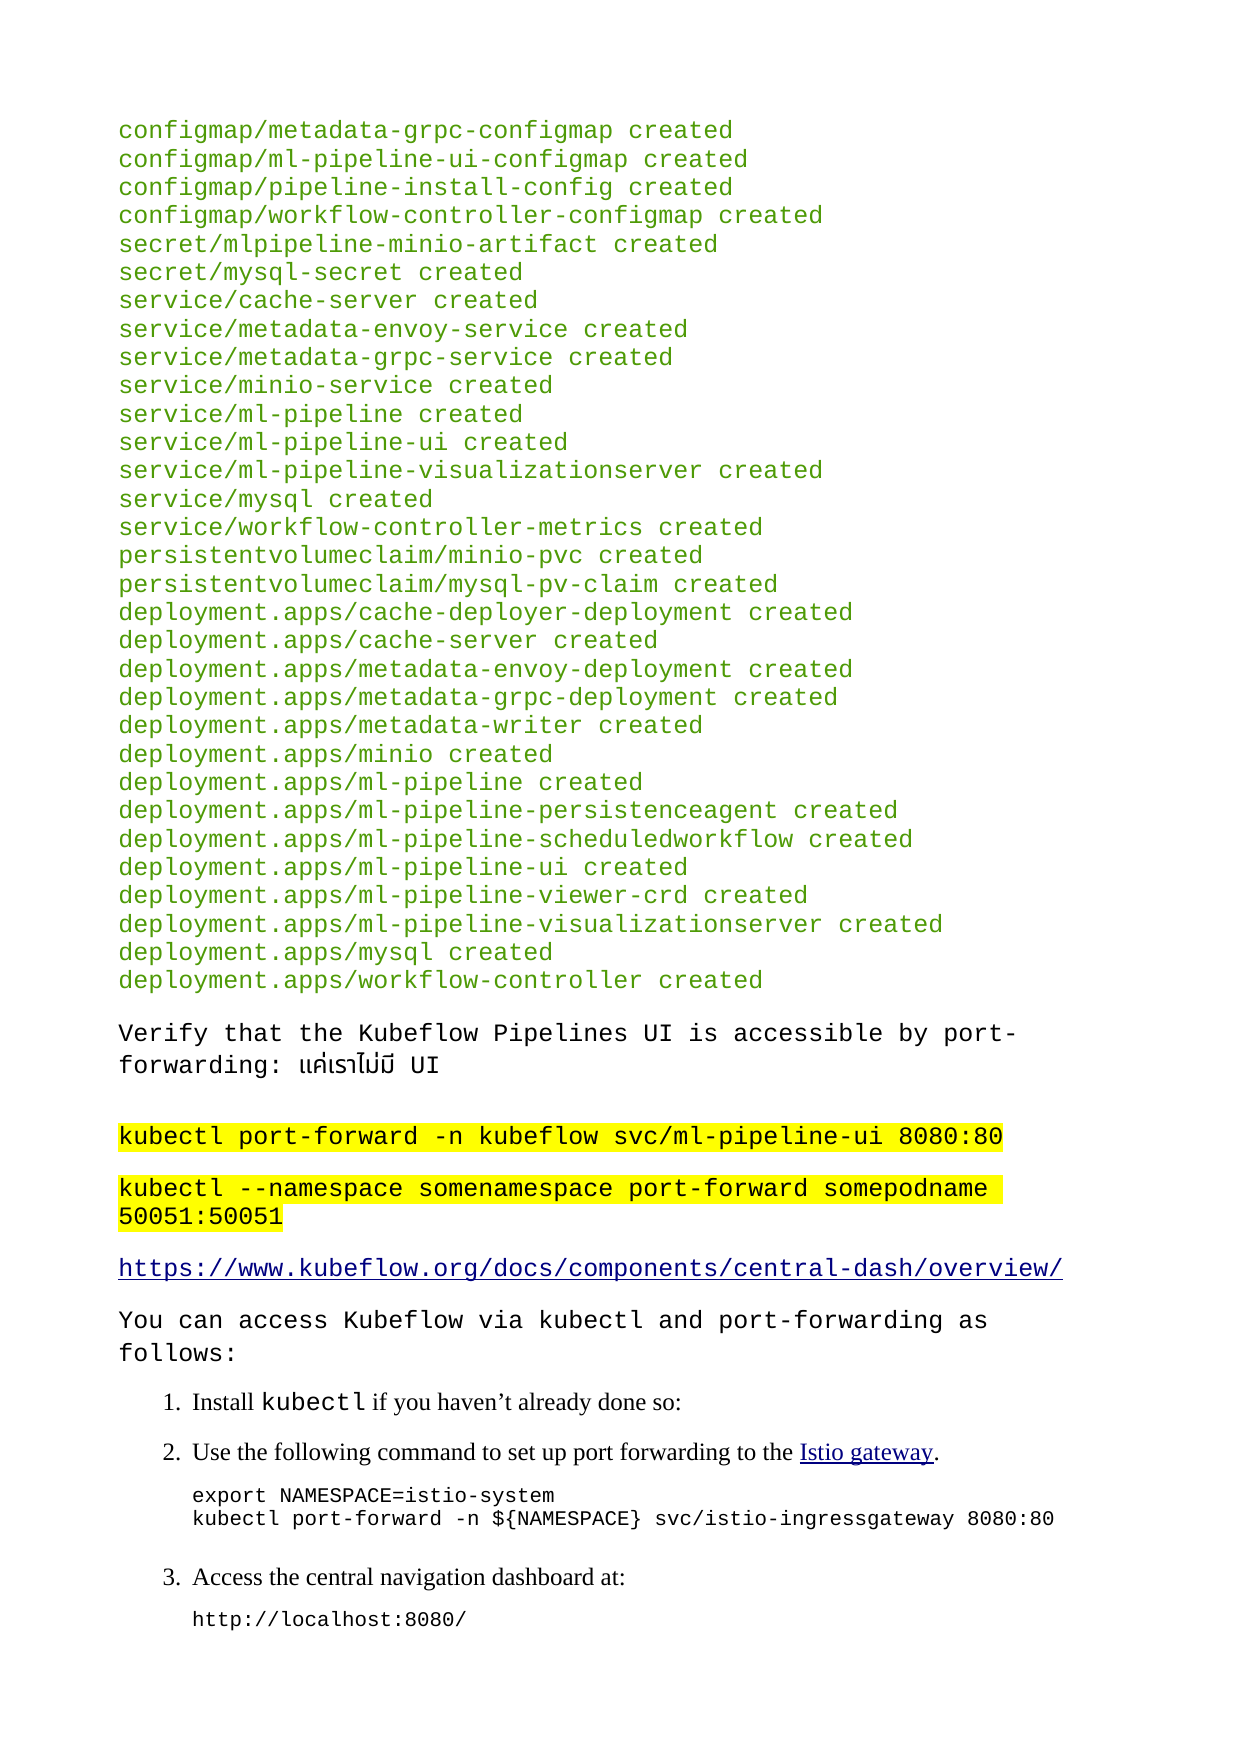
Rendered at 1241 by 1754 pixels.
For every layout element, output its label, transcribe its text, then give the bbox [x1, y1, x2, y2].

text service/minio-service created [118, 373, 1122, 401]
text configmap/workflow-controller-configmap created [118, 203, 1122, 231]
text deployment.apps/ml-pipeline-viewer-crd created [118, 883, 1122, 911]
text service/mysql created [118, 486, 1122, 515]
text service/metadata-envoy-service created [118, 316, 1122, 345]
list Use the following command to set up port forwarding to the Istio gateway. [162, 1437, 1122, 1466]
list Install kubectl if you haven’t already done so: [162, 1387, 1122, 1418]
text deployment.apps/metadata-grpc-deployment created [118, 685, 1122, 713]
text persistentvolumeclaim/mysql-pv-claim created [118, 571, 1122, 600]
text deployment.apps/workflow-controller created [118, 968, 1122, 996]
text deployment.apps/metadata-envoy-deployment created [118, 656, 1122, 685]
text secret/mlpipeline-minio-artifact created [118, 231, 1122, 260]
text deployment.apps/cache-deployer-deployment created [118, 600, 1122, 628]
list Access the central navigation dashboard at: [162, 1562, 1122, 1590]
text service/ml-pipeline-ui created [118, 430, 1122, 458]
text configmap/pipeline-install-config created [118, 175, 1122, 203]
list kubectl port-forward -n ${NAMESPACE} svc/istio-ingressgateway 8080:80 [162, 1508, 1122, 1532]
text persistentvolumeclaim/minio-pvc created [118, 543, 1122, 571]
text configmap/metadata-grpc-configmap created [118, 118, 1122, 146]
text deployment.apps/ml-pipeline-ui created [118, 855, 1122, 883]
list http://localhost:8080/ [162, 1609, 1122, 1633]
text configmap/ml-pipeline-ui-configmap created [118, 146, 1122, 175]
text Verify that the Kubeflow Pipelines UI is accessible by port-forwarding: แค่เราไม่มี UI [118, 1020, 1122, 1081]
text service/workflow-controller-metrics created [118, 515, 1122, 543]
text deployment.apps/ml-pipeline-persistenceagent created [118, 798, 1122, 826]
text deployment.apps/minio created [118, 741, 1122, 770]
text deployment.apps/ml-pipeline created [118, 770, 1122, 798]
text deployment.apps/cache-server created [118, 628, 1122, 656]
text deployment.apps/metadata-writer created [118, 713, 1122, 741]
text You can access Kubeflow via kubectl and port-forwarding as follows: [118, 1308, 1122, 1368]
text kubectl --namespace somenamespace port-forward somepodname 50051:50051 [118, 1175, 1122, 1232]
text secret/mysql-secret created [118, 260, 1122, 288]
text deployment.apps/mysql created [118, 940, 1122, 968]
text kubectl port-forward -n kubeflow svc/ml-pipeline-ui 8080:80 [118, 1123, 1122, 1152]
text service/cache-server created [118, 288, 1122, 316]
text service/ml-pipeline-visualizationserver created [118, 458, 1122, 486]
text service/ml-pipeline created [118, 401, 1122, 430]
text deployment.apps/ml-pipeline-scheduledworkflow created [118, 826, 1122, 855]
text service/metadata-grpc-service created [118, 345, 1122, 373]
text https://www.kubeflow.org/docs/components/central-dash/overview/ [118, 1256, 1122, 1284]
text deployment.apps/ml-pipeline-visualizationserver created [118, 911, 1122, 940]
list export NAMESPACE=istio-system [162, 1485, 1122, 1508]
